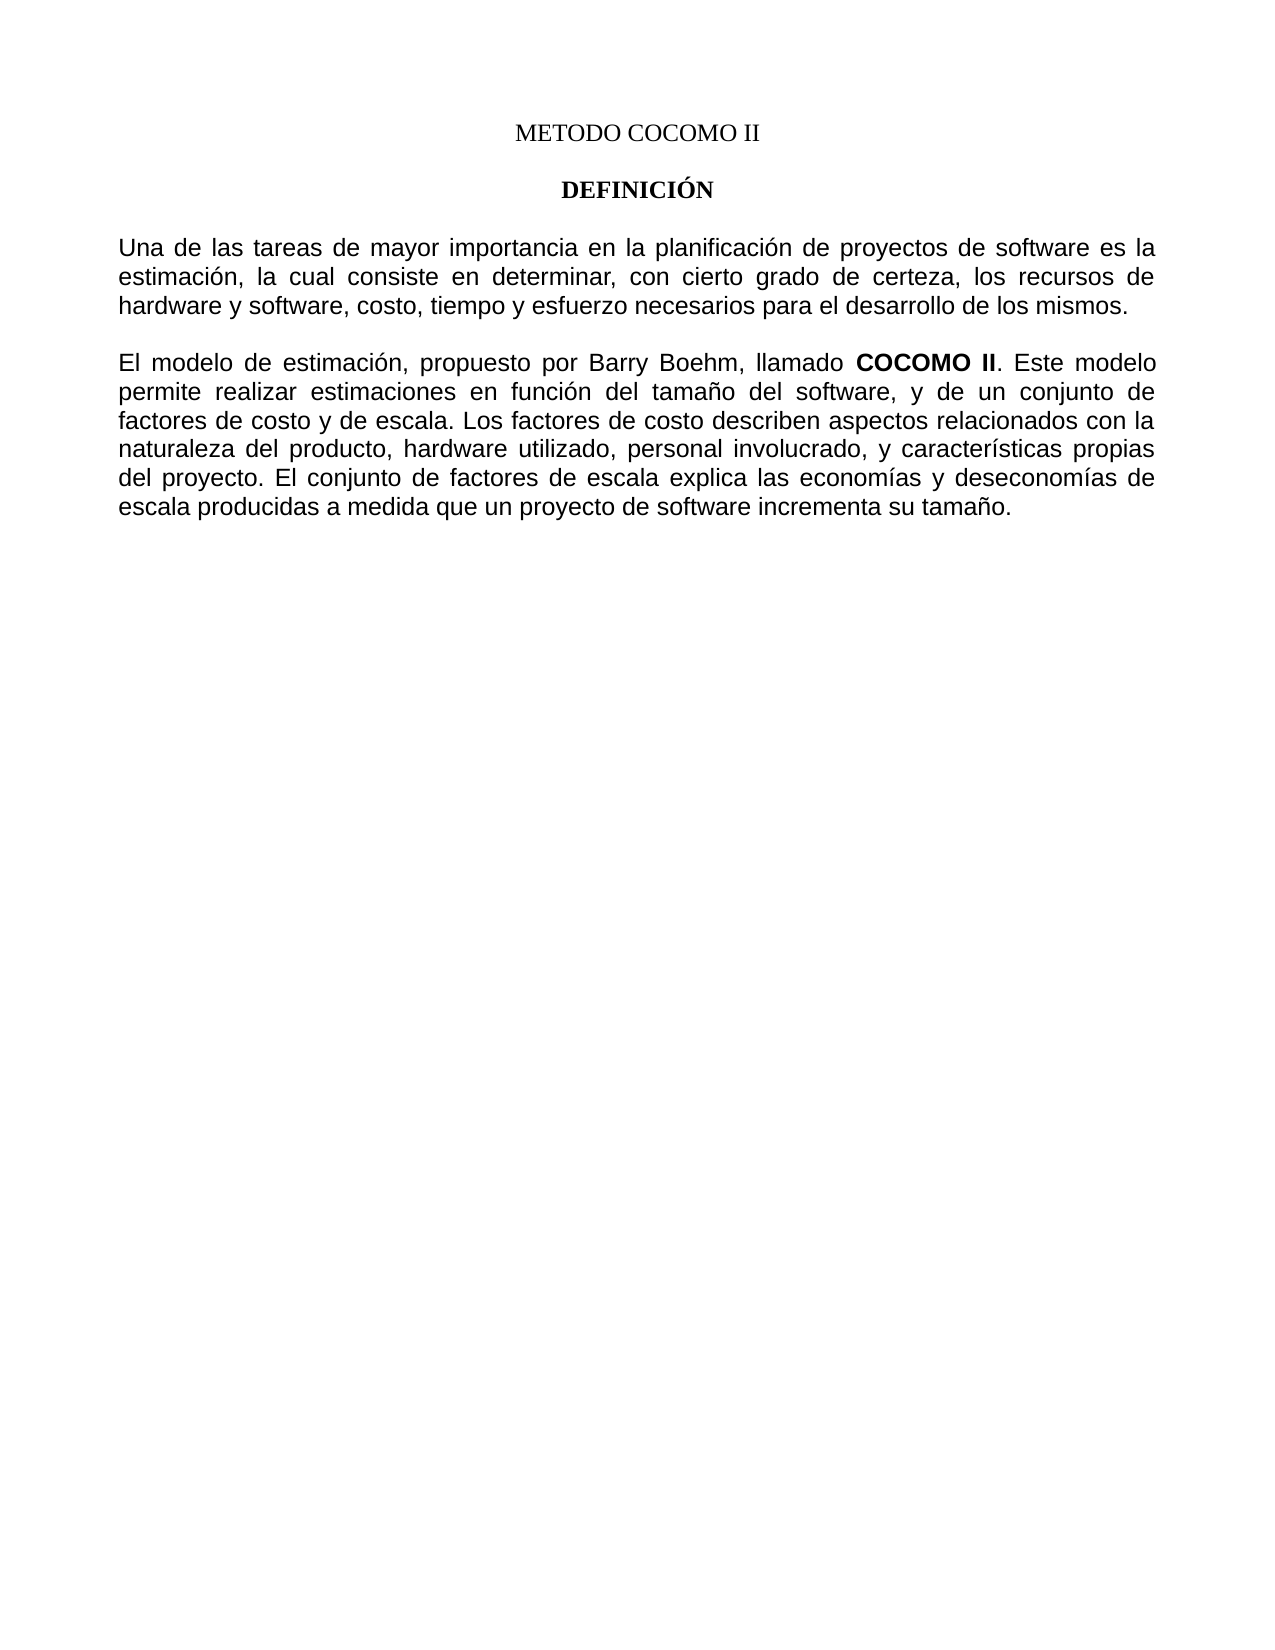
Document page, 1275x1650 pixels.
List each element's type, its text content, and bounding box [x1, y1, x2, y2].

text El modelo de estimación, propuesto por Barry Boehm, llamado COCOMO II. Este modelo permite realizar estimaciones en función del tamaño del software, y de un conjunto de factores de costo y de escala. Los factores de costo describen aspectos relacionados con la naturaleza del producto, hardware utilizado, personal involucrado, y características propias del proyecto. El conjunto de factores de escala explica las economías y deseconomías de escala producidas a medida que un proyecto de software incrementa su tamaño. [118, 348, 1157, 521]
text Una de las tareas de mayor importancia en la planificación de proyectos de software es la estimación, la cual consiste en determinar, con cierto grado de certeza, los recursos de hardware y software, costo, tiempo y esfuerzo necesarios para el desarrollo de los mismos. [118, 233, 1157, 319]
text METODO COCOMO II [118, 118, 1157, 147]
text DEFINICIÓN [118, 176, 1157, 204]
